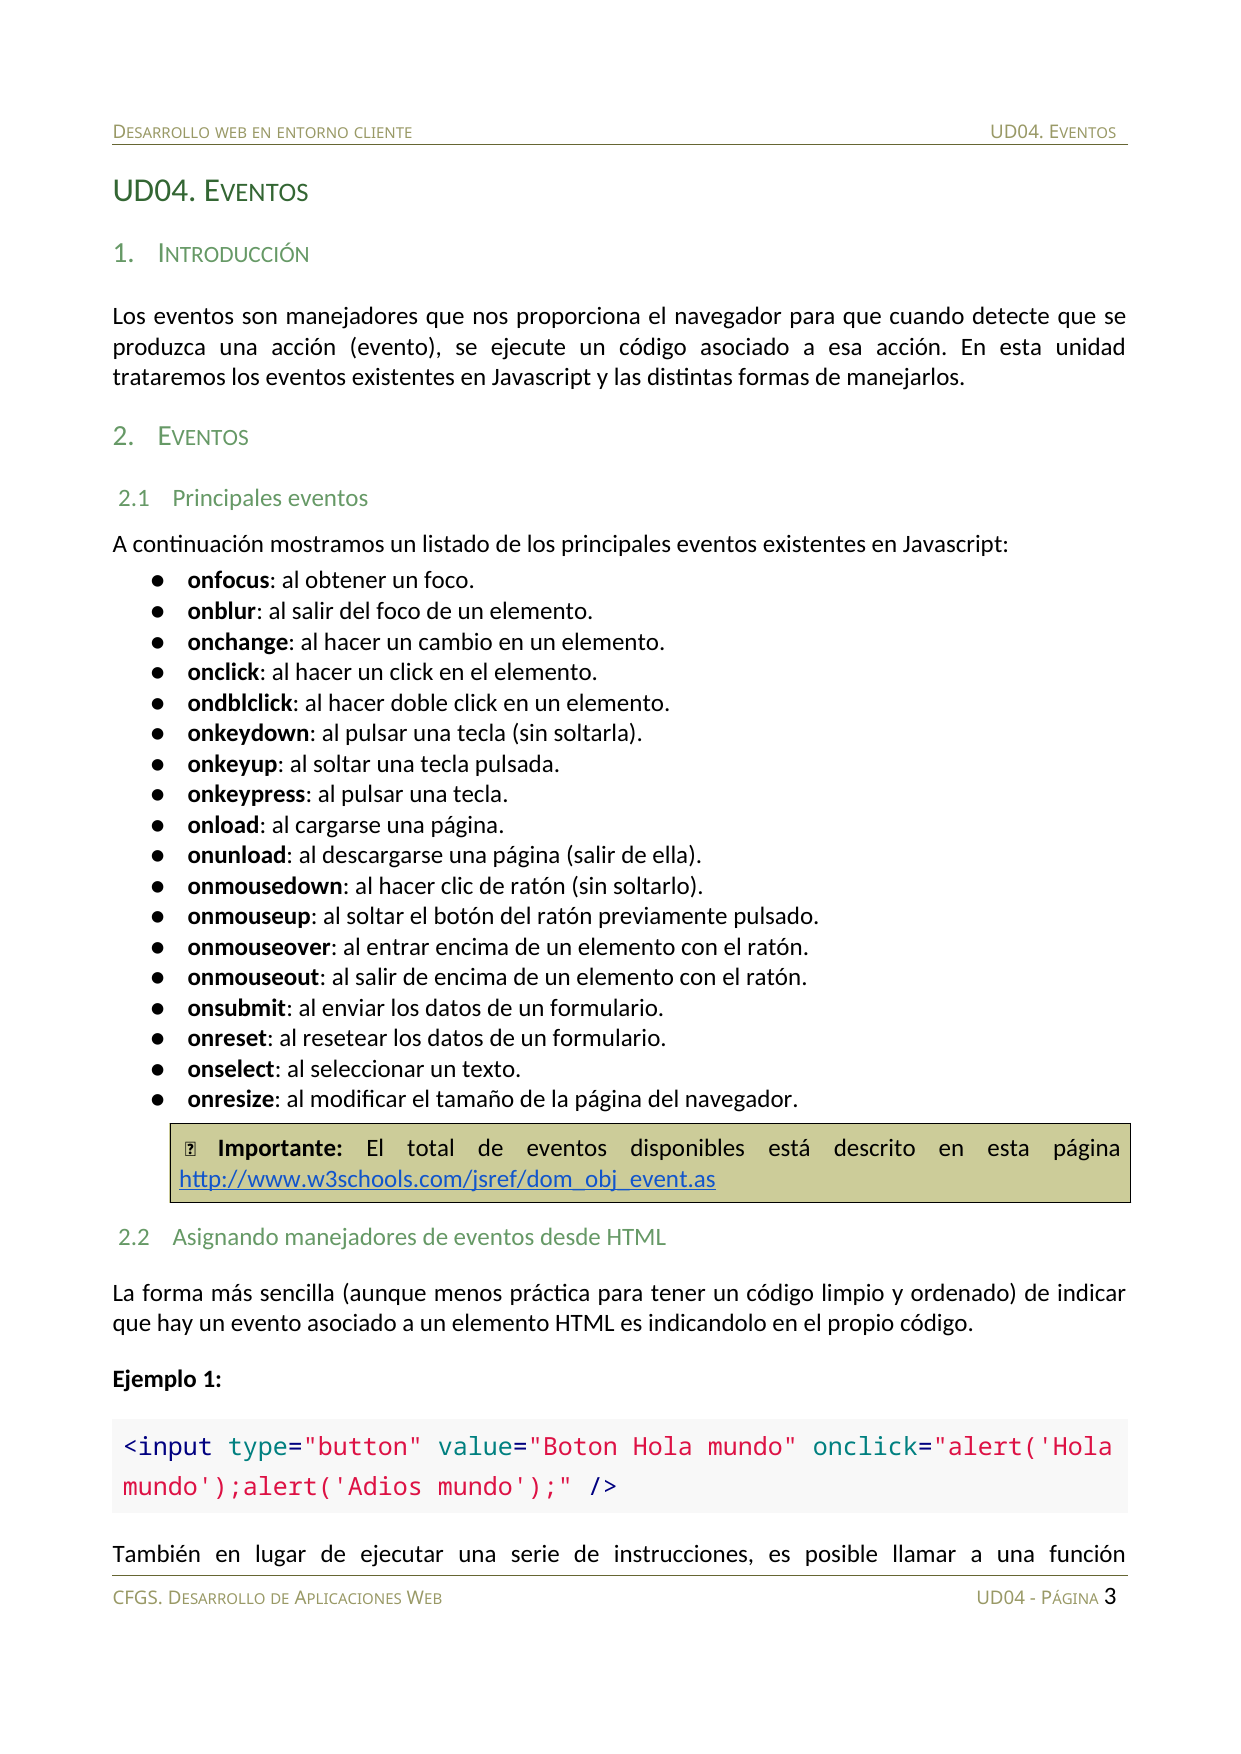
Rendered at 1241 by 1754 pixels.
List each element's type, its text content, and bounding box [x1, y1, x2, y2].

list onmouseup: al soltar el botón del ratón previamente pulsado. [150, 900, 1128, 931]
list onchange: al hacer un cambio en un elemento. [150, 626, 1128, 656]
subtitle Principales eventos [112, 482, 1128, 513]
list onkeyup: al soltar una tecla pulsada. [150, 748, 1128, 778]
list onclick: al hacer un click en el elemento. [150, 656, 1128, 687]
list ondblclick: al hacer doble click en un elemento. [150, 687, 1128, 717]
list onreset: al resetear los datos de un formulario. [150, 1022, 1128, 1053]
list onsubmit: al enviar los datos de un formulario. [150, 992, 1128, 1022]
list onmouseout: al salir de encima de un elemento con el ratón. [150, 961, 1128, 992]
list onunload: al descargarse una página (salir de ella). [150, 839, 1128, 870]
subtitle Asignando manejadores de eventos desde HTML [112, 1222, 1128, 1252]
list onresize: al modificar el tamaño de la página del navegador. [150, 1083, 1128, 1114]
text También en lugar de ejecutar una serie de instrucciones, es posible llamar a una función [112, 1538, 1128, 1568]
subtitle Eventos [112, 417, 1128, 452]
list onkeypress: al pulsar una tecla. [150, 778, 1128, 809]
text La forma más sencilla (aunque menos práctica para tener un código limpio y ordenado) de indicar que hay un evento asociado a un elemento HTML es indicandolo en el propio código. [112, 1277, 1128, 1338]
list onmouseover: al entrar encima de un elemento con el ratón. [150, 931, 1128, 961]
text A continuación mostramos un listado de los principales eventos existentes en Javascript: [112, 528, 1128, 558]
list onfocus: al obtener un foco. [150, 565, 1128, 595]
text UD04. Eventos [112, 169, 1128, 210]
text 📖 Importante: El total de eventos disponibles está descrito en esta página http://www.w3schools.com/jsref/dom_obj_event.as [171, 1124, 1130, 1202]
list onkeydown: al pulsar una tecla (sin soltarla). [150, 717, 1128, 748]
table_header <input type="button" value="Boton Hola mundo" onclick="alert('Hola mundo');alert('Adios mundo');" /> [112, 1419, 1128, 1513]
subtitle Introducción [112, 234, 1128, 270]
text Los eventos son manejadores que nos proporciona el navegador para que cuando detecte que se produzca una acción (evento), se ejecute un código asociado a esa acción. En esta unidad trataremos los eventos existentes en Javascript y las distintas formas de manejarlos. [112, 300, 1128, 392]
list onselect: al seleccionar un texto. [150, 1053, 1128, 1083]
text Ejemplo 1: [112, 1363, 1128, 1394]
list onblur: al salir del foco de un elemento. [150, 595, 1128, 626]
list onmousedown: al hacer clic de ratón (sin soltarlo). [150, 870, 1128, 900]
list onload: al cargarse una página. [150, 809, 1128, 839]
